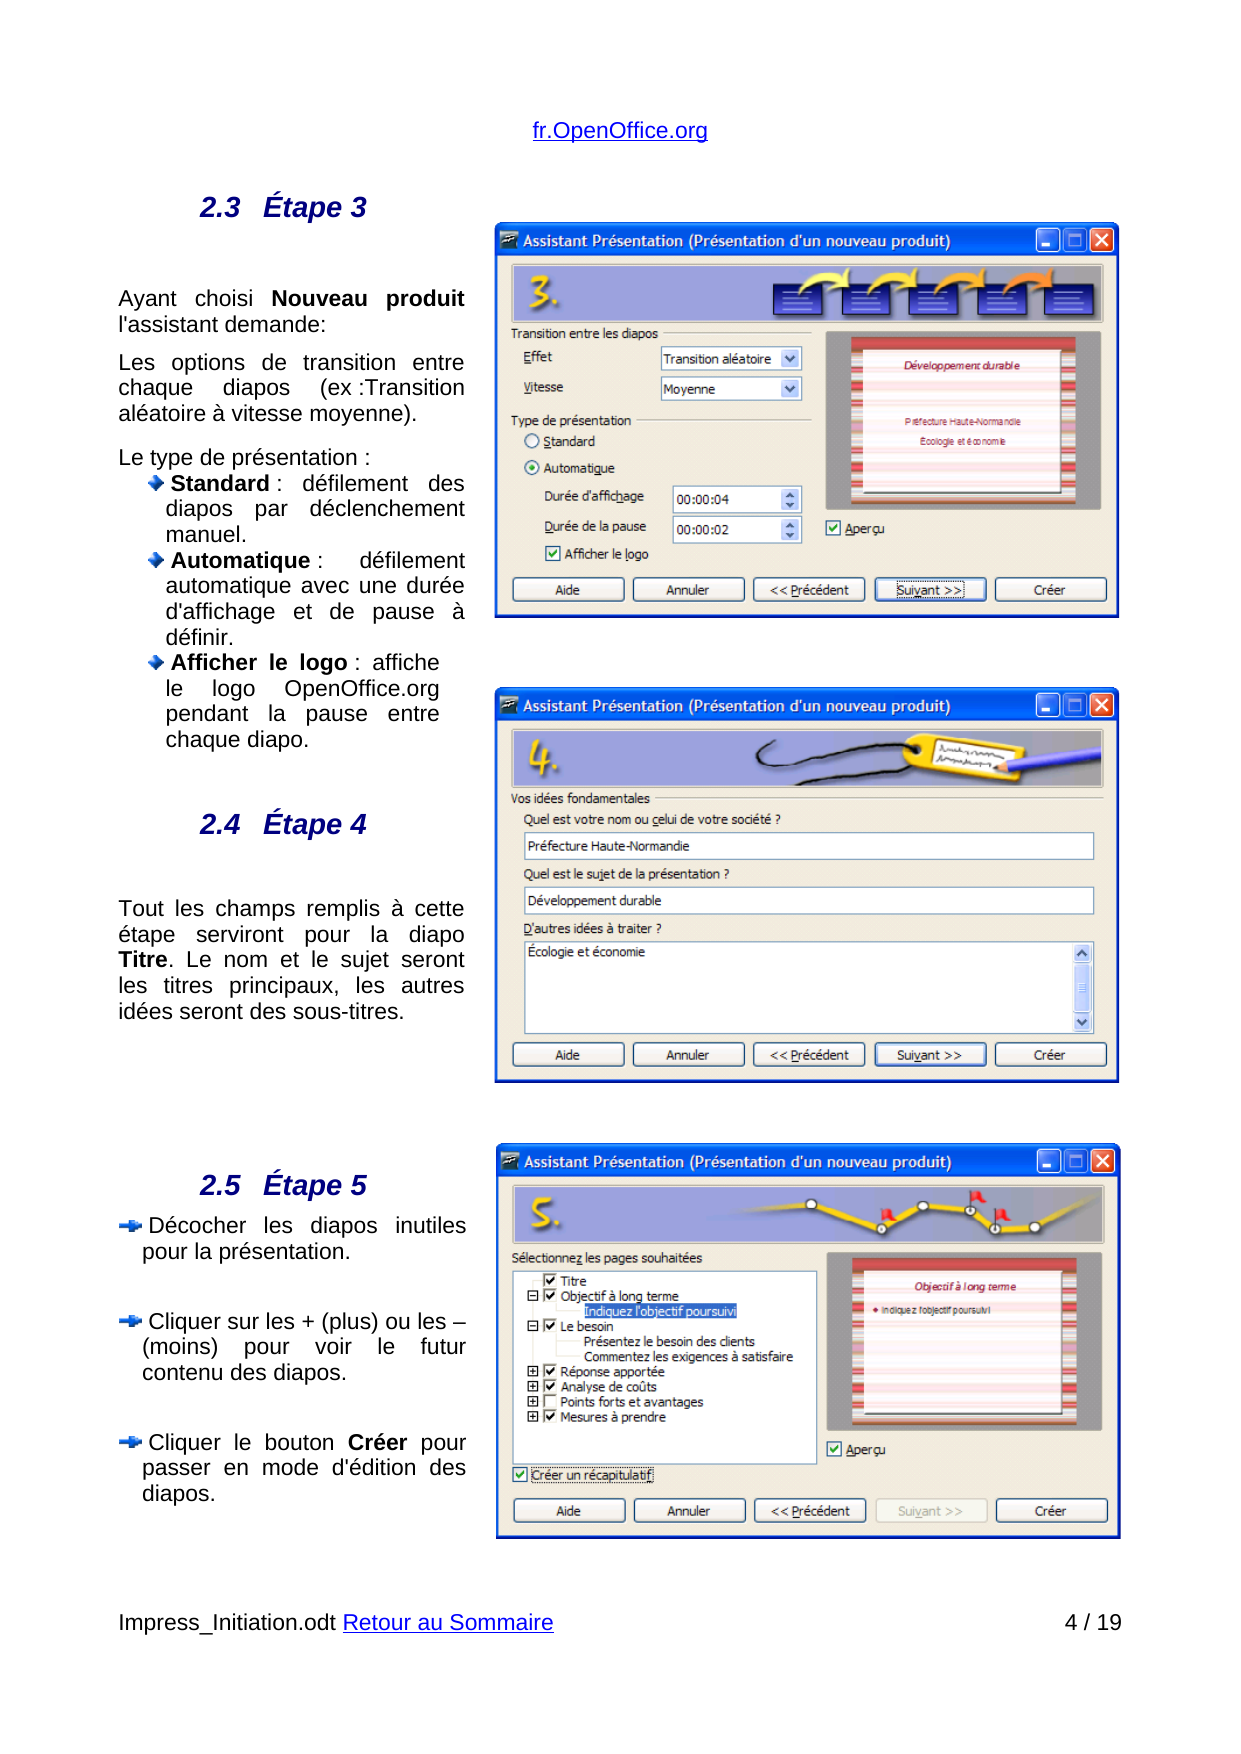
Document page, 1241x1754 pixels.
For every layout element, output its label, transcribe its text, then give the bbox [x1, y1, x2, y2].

list Cliquer sur les + (plus) ou les – (moins) pour voir le futur contenu des diapos. [118, 1308, 496, 1385]
picture [148, 552, 164, 568]
list Afficher le logo : affiche le logo OpenOffice.org pendant la pause entre chaque diapo. [148, 650, 440, 752]
picture [494, 222, 1120, 618]
list Standard : défilement des diapos par déclenchement manuel. [148, 470, 494, 547]
picture [496, 1143, 1121, 1539]
picture [119, 1436, 142, 1448]
list Décocher les diapos inutiles pour la présentation. [118, 1213, 496, 1264]
subtitle étape 3 [161, 191, 1122, 223]
picture [119, 1220, 142, 1232]
text Les options de transition entre chaque diapos (ex :Transition aléatoire à vitesse moyenne). [118, 349, 494, 426]
text Tout les champs remplis à cette étape serviront pour la diapo Titre. Le nom et le sujet seront les titres principaux, les autres idées seront des sous-titres. [118, 896, 494, 1024]
subtitle étape 4 [161, 808, 494, 841]
picture [148, 475, 164, 491]
list Automatique : défilement automatique avec une durée d'affichage et de pause à définir. [148, 547, 1122, 650]
picture [494, 687, 1120, 1083]
list Le type de présentation : [118, 445, 494, 470]
picture [148, 655, 164, 670]
list Cliquer le bouton Créer pour passer en mode d'édition des diapos. [118, 1429, 496, 1506]
picture [119, 1315, 142, 1327]
text Ayant choisi Nouveau produit l'assistant demande: [118, 286, 494, 337]
subtitle étape 5 [161, 1169, 496, 1201]
